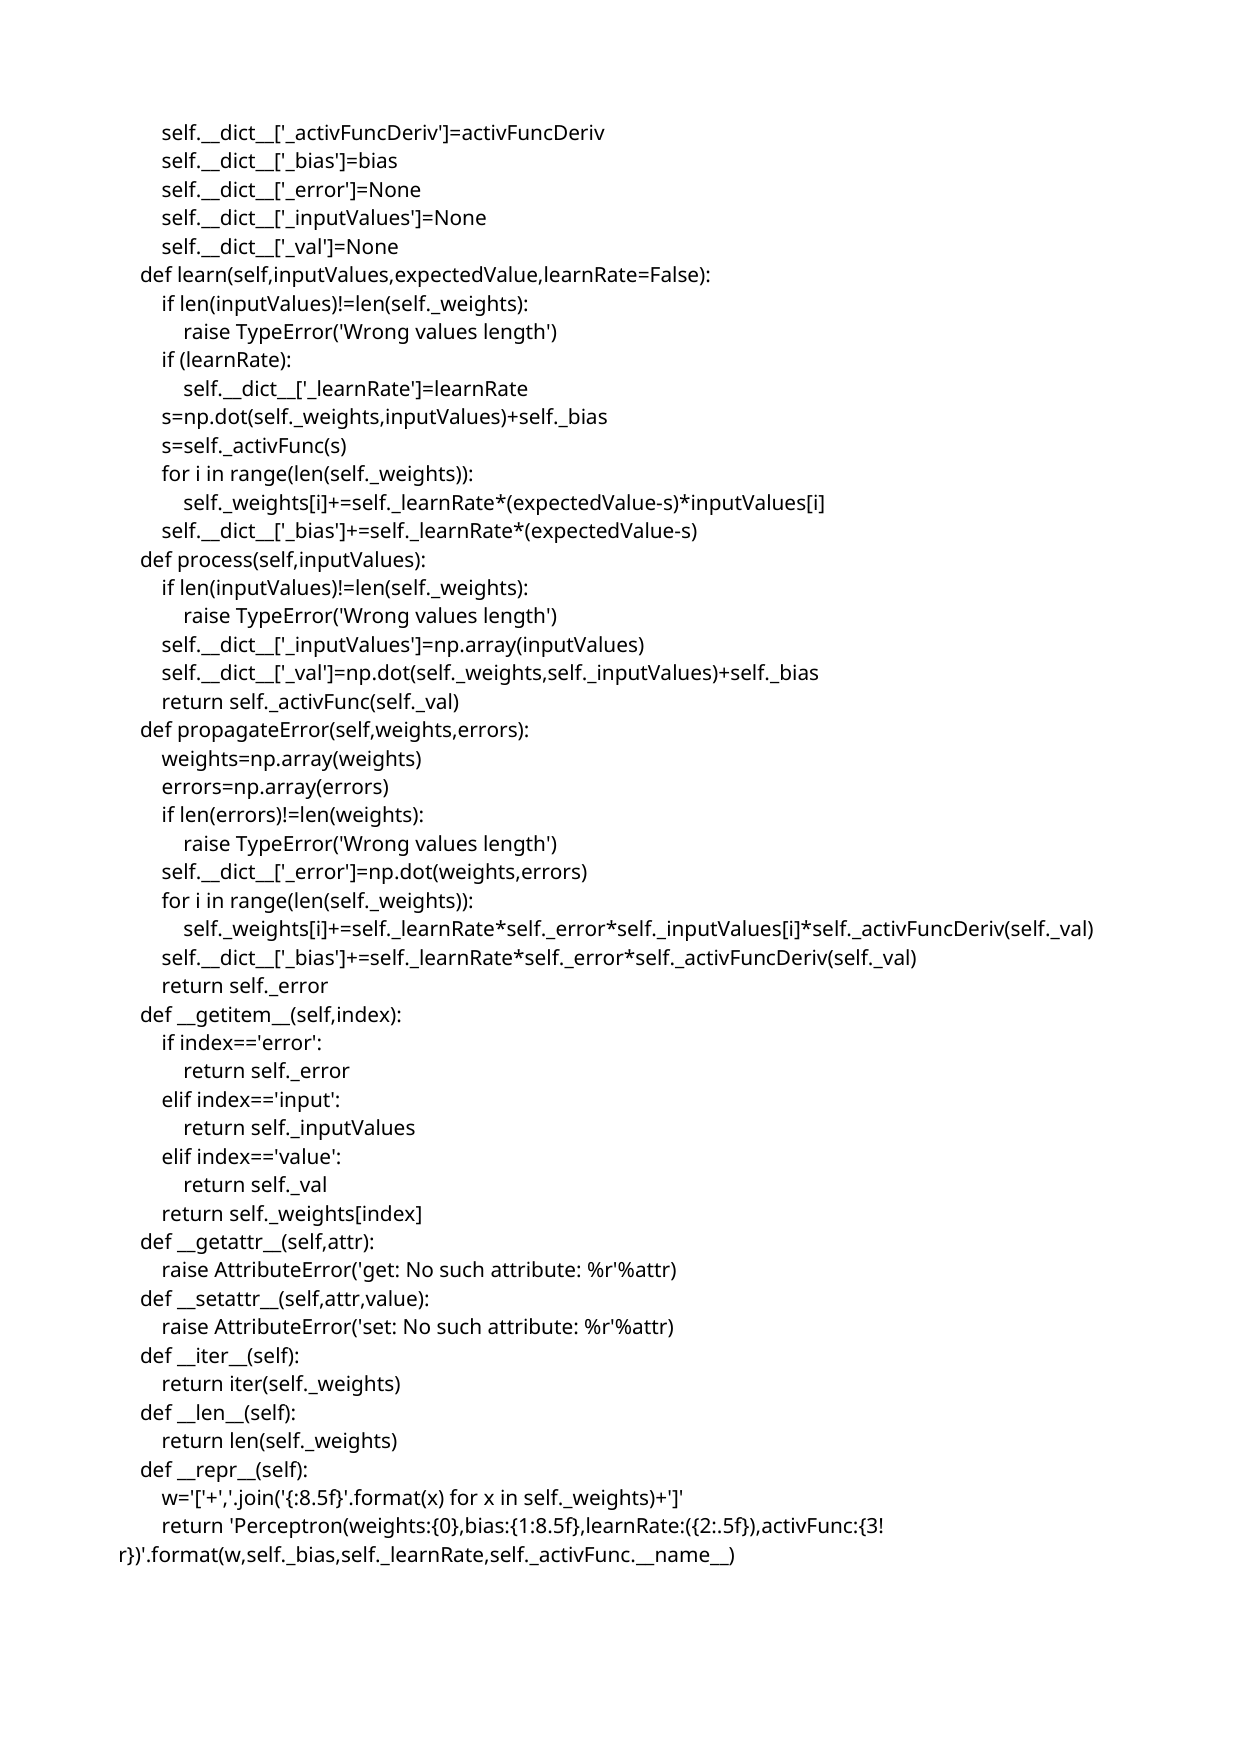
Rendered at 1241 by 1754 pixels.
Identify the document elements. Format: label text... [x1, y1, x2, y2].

text return self._inputValues [118, 1113, 1122, 1142]
text def learn(self,inputValues,expectedValue,learnRate=False): [118, 260, 1122, 289]
text self.__dict__['_error']=None [118, 175, 1122, 203]
text return self._val [118, 1170, 1122, 1199]
text if len(inputValues)!=len(self._weights): [118, 289, 1122, 317]
text for i in range(len(self._weights)): [118, 459, 1122, 488]
text w='['+','.join('{:8.5f}'.format(x) for x in self._weights)+']' [118, 1483, 1122, 1512]
text self.__dict__['_activFuncDeriv']=activFuncDeriv [118, 118, 1122, 147]
text raise TypeError('Wrong values length') [118, 829, 1122, 857]
text s=np.dot(self._weights,inputValues)+self._bias [118, 402, 1122, 431]
text raise TypeError('Wrong values length') [118, 602, 1122, 630]
text s=self._activFunc(s) [118, 431, 1122, 459]
text self.__dict__['_learnRate']=learnRate [118, 374, 1122, 402]
text errors=np.array(errors) [118, 772, 1122, 801]
text return self._error [118, 1057, 1122, 1085]
text if (learnRate): [118, 346, 1122, 374]
text weights=np.array(weights) [118, 744, 1122, 772]
text self.__dict__['_error']=np.dot(weights,errors) [118, 857, 1122, 886]
text def propagateError(self,weights,errors): [118, 715, 1122, 744]
text if len(inputValues)!=len(self._weights): [118, 573, 1122, 602]
text raise AttributeError('set: No such attribute: %r'%attr) [118, 1312, 1122, 1341]
text def __iter__(self): [118, 1341, 1122, 1369]
text self._weights[i]+=self._learnRate*(expectedValue-s)*inputValues[i] [118, 488, 1122, 516]
text self.__dict__['_inputValues']=None [118, 203, 1122, 232]
text self.__dict__['_val']=np.dot(self._weights,self._inputValues)+self._bias [118, 658, 1122, 687]
text self.__dict__['_bias']+=self._learnRate*self._error*self._activFuncDeriv(self._val) [118, 943, 1122, 971]
text elif index=='value': [118, 1142, 1122, 1170]
text raise AttributeError('get: No such attribute: %r'%attr) [118, 1256, 1122, 1284]
text def __getitem__(self,index): [118, 1000, 1122, 1028]
text elif index=='input': [118, 1085, 1122, 1113]
text def __getattr__(self,attr): [118, 1227, 1122, 1256]
text return self._activFunc(self._val) [118, 687, 1122, 715]
text def process(self,inputValues): [118, 545, 1122, 573]
text return self._error [118, 971, 1122, 1000]
text self.__dict__['_val']=None [118, 232, 1122, 260]
text self.__dict__['_bias']+=self._learnRate*(expectedValue-s) [118, 516, 1122, 545]
text def __repr__(self): [118, 1455, 1122, 1483]
text return iter(self._weights) [118, 1369, 1122, 1398]
text for i in range(len(self._weights)): [118, 886, 1122, 914]
text if len(errors)!=len(weights): [118, 801, 1122, 829]
text return 'Perceptron(weights:{0},bias:{1:8.5f},learnRate:({2:.5f}),activFunc:{3!r})'.format(w,self._bias,self._learnRate,self._activFunc.__name__) [118, 1512, 1122, 1568]
text def __len__(self): [118, 1398, 1122, 1426]
text self._weights[i]+=self._learnRate*self._error*self._inputValues[i]*self._activFuncDeriv(self._val) [118, 914, 1122, 943]
text self.__dict__['_inputValues']=np.array(inputValues) [118, 630, 1122, 658]
text raise TypeError('Wrong values length') [118, 317, 1122, 346]
text self.__dict__['_bias']=bias [118, 147, 1122, 175]
text def __setattr__(self,attr,value): [118, 1284, 1122, 1312]
text return len(self._weights) [118, 1426, 1122, 1455]
text if index=='error': [118, 1028, 1122, 1057]
text return self._weights[index] [118, 1199, 1122, 1227]
